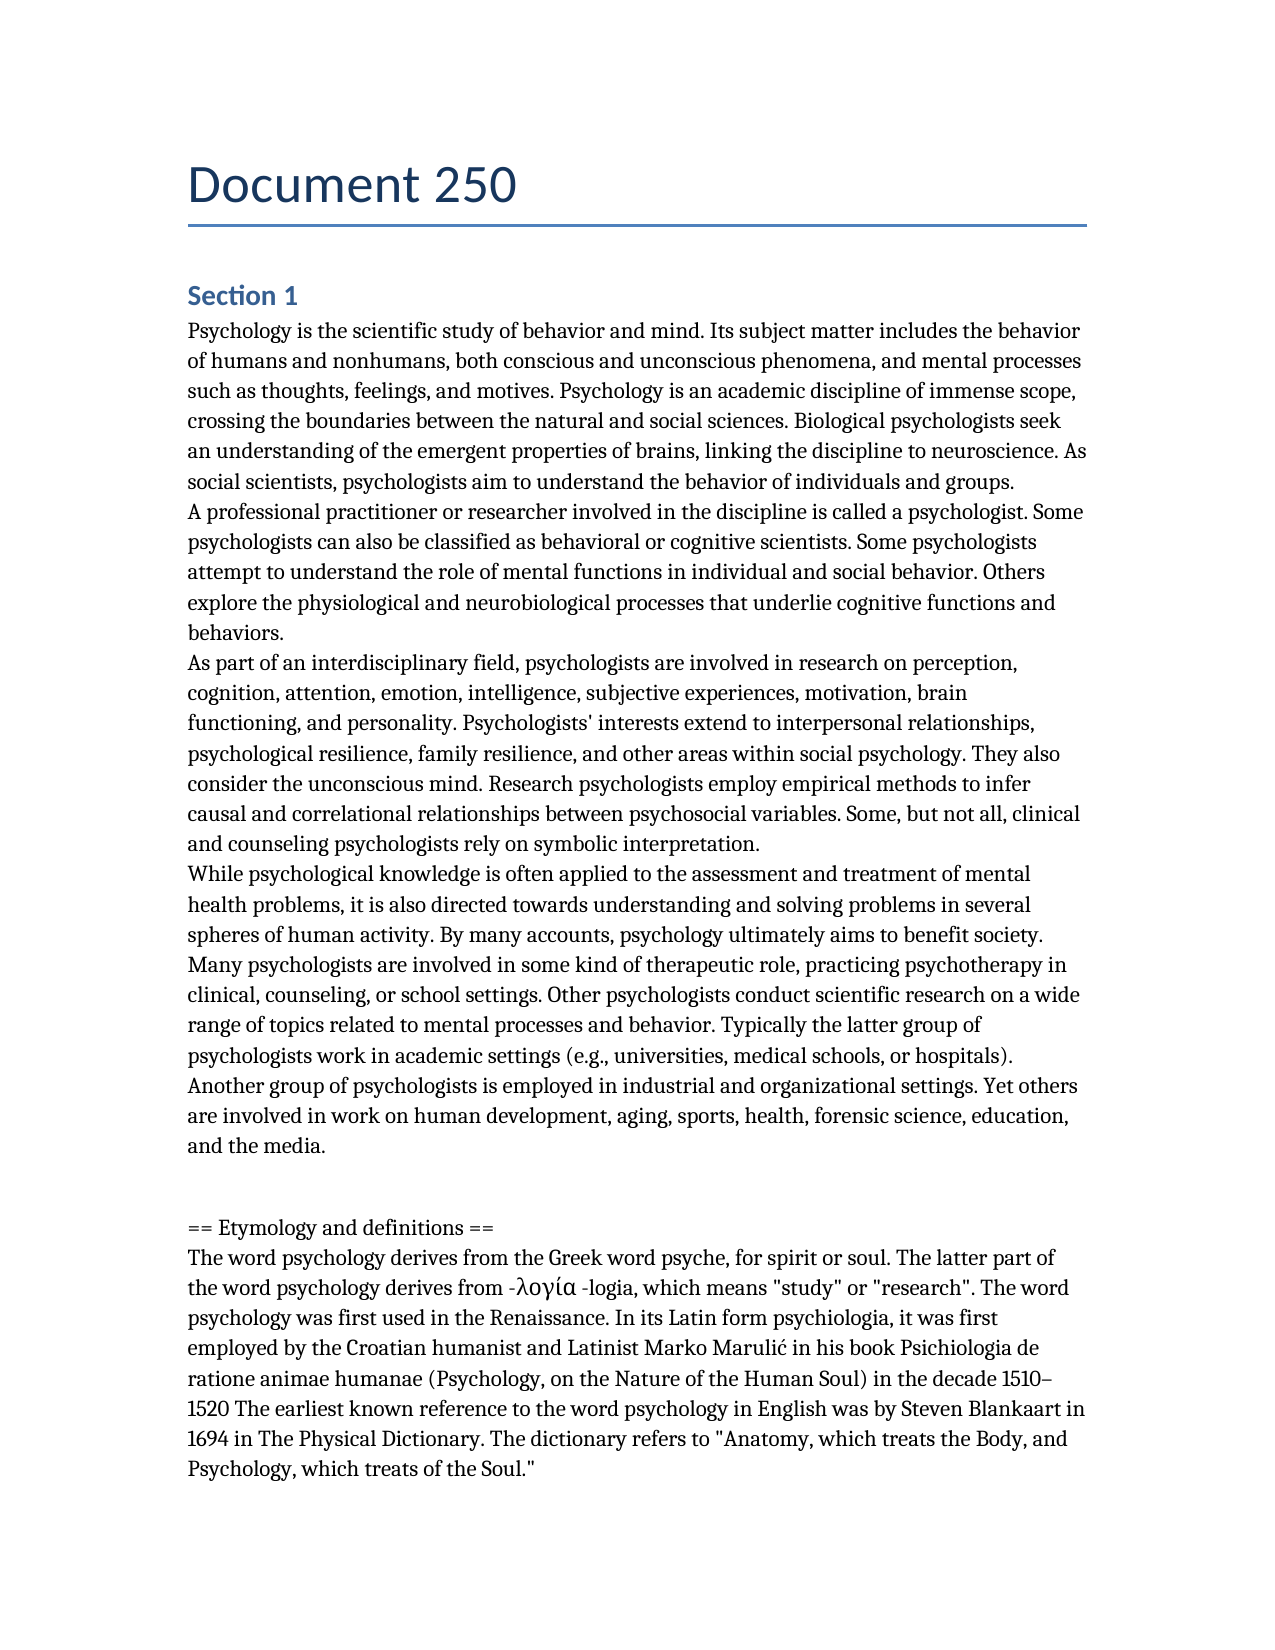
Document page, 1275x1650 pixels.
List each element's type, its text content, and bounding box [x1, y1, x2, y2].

text == Etymology and definitions == The word psychology derives from the Greek word psyche, for spirit or soul. The latter part of the word psychology derives from -λογία -logia, which means "study" or "research". The word psychology was first used in the Renaissance. In its Latin form psychiologia, it was first employed by the Croatian humanist and Latinist Marko Marulić in his book Psichiologia de ratione animae humanae (Psychology, on the Nature of the Human Soul) in the decade 1510–1520 The earliest known reference to the word psychology in English was by Steven Blankaart in 1694 in The Physical Dictionary. The dictionary refers to "Anatomy, which treats the Body, and Psychology, which treats of the Soul." [187, 1184, 1087, 1482]
text Psychology is the scientific study of behavior and mind. Its subject matter includes the behavior of humans and nonhumans, both conscious and unconscious phenomena, and mental processes such as thoughts, feelings, and motives. Psychology is an academic discipline of immense scope, crossing the boundaries between the natural and social sciences. Biological psychologists seek an understanding of the emergent properties of brains, linking the discipline to neuroscience. As social scientists, psychologists aim to understand the behavior of individuals and groups. A professional practitioner or researcher involved in the discipline is called a psychologist. Some psychologists can also be classified as behavioral or cognitive scientists. Some psychologists attempt to understand the role of mental functions in individual and social behavior. Others explore the physiological and neurobiological processes that underlie cognitive functions and behaviors. As part of an interdisciplinary field, psychologists are involved in research on perception, cognition, attention, emotion, intelligence, subjective experiences, motivation, brain functioning, and personality. Psychologists' interests extend to interpersonal relationships, psychological resilience, family resilience, and other areas within social psychology. They also consider the unconscious mind. Research psychologists employ empirical methods to infer causal and correlational relationships between psychosocial variables. Some, but not all, clinical and counseling psychologists rely on symbolic interpretation. While psychological knowledge is often applied to the assessment and treatment of mental health problems, it is also directed towards understanding and solving problems in several spheres of human activity. By many accounts, psychology ultimately aims to benefit society. Many psychologists are involved in some kind of therapeutic role, practicing psychotherapy in clinical, counseling, or school settings. Other psychologists conduct scientific research on a wide range of topics related to mental processes and behavior. Typically the latter group of psychologists work in academic settings (e.g., universities, medical schools, or hospitals). Another group of psychologists is employed in industrial and organizational settings. Yet others are involved in work on human development, aging, sports, health, forensic science, education, and the media. [187, 317, 1087, 1159]
title Document 250 [187, 150, 1087, 227]
subtitle Section 1 [187, 277, 1087, 312]
